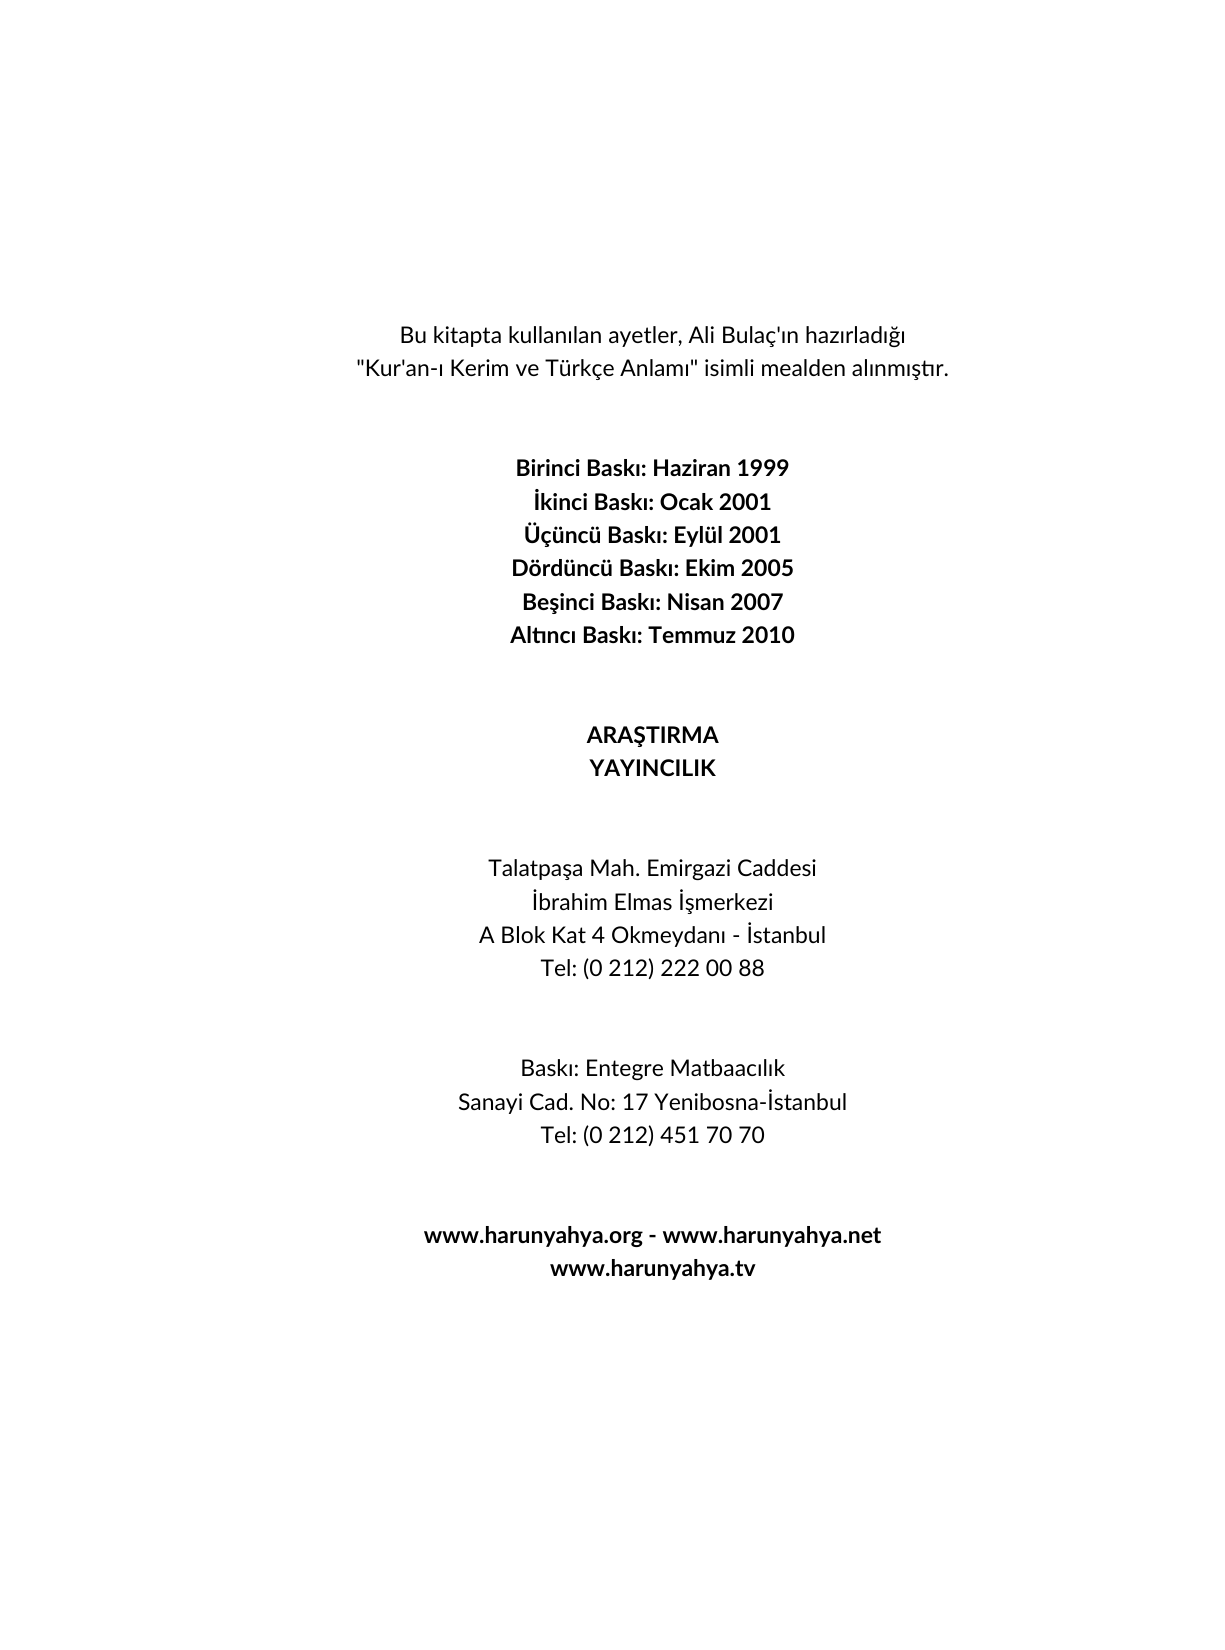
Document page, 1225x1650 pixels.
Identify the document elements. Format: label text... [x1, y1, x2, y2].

text www.harunyahya.org - www.harunyahya.net [173, 1217, 1073, 1250]
text İbrahim Elmas İşmerkezi [173, 883, 1073, 917]
text Talatpaşa Mah. Emirgazi Caddesi [173, 850, 1073, 883]
text Beşinci Baskı: Nisan 2007 [173, 583, 1073, 617]
text A Blok Kat 4 Okmeydanı - İstanbul [173, 917, 1073, 950]
text Birinci Baskı: Haziran 1999 [173, 450, 1073, 483]
text Baskı: Entegre Matbaacılık [173, 1050, 1073, 1083]
text Üçüncü Baskı: Eylül 2001 [173, 517, 1073, 550]
text ARAŞTIRMA [173, 717, 1073, 750]
text Sanayi Cad. No: 17 Yenibosna-İstanbul [173, 1083, 1073, 1117]
text YAYINCILIK [173, 750, 1073, 783]
text Tel: (0 212) 451 70 70 [173, 1117, 1073, 1150]
text İkinci Baskı: Ocak 2001 [173, 483, 1073, 517]
text Altıncı Baskı: Temmuz 2010 [173, 617, 1073, 650]
text "Kur'an-ı Kerim ve Türkçe Anlamı" isimli mealden alınmıştır. [173, 350, 1073, 383]
text Dördüncü Baskı: Ekim 2005 [173, 550, 1073, 583]
text www.harunyahya.tv [173, 1250, 1073, 1283]
text Bu kitapta kullanılan ayetler, Ali Bulaç'ın hazırladığı [173, 317, 1073, 350]
text Tel: (0 212) 222 00 88 [173, 950, 1073, 983]
